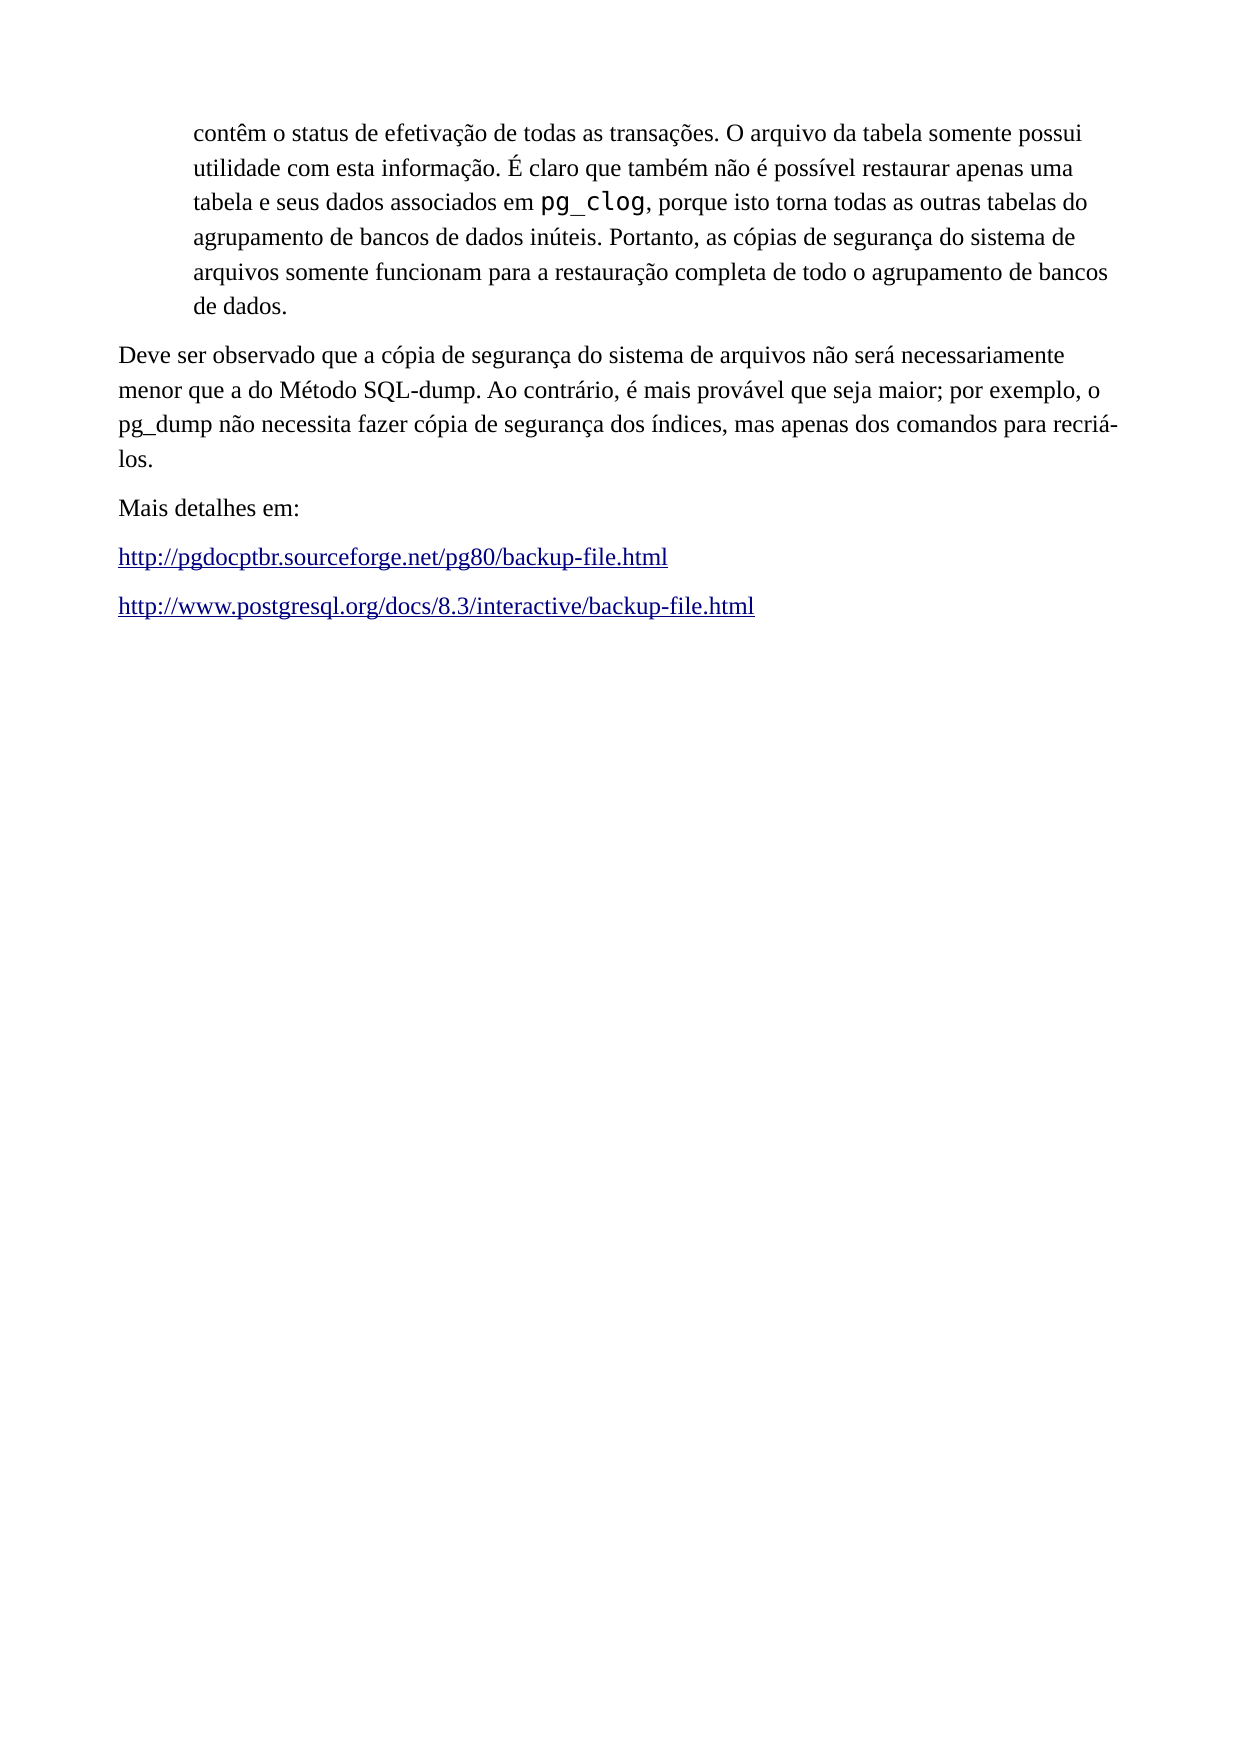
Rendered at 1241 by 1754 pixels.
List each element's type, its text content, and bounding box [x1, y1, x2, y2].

text http://pgdocptbr.sourceforge.net/pg80/backup-file.html [118, 542, 1122, 571]
text Mais detalhes em: [118, 493, 1122, 521]
list contêm o status de efetivação de todas as transações. O arquivo da tabela somente possui utilidade com esta informação. É claro que também não é possível restaurar apenas uma tabela e seus dados associados em pg_clog, porque isto torna todas as outras tabelas do agrupamento de bancos de dados inúteis. Portanto, as cópias de segurança do sistema de arquivos somente funcionam para a restauração completa de todo o agrupamento de bancos de dados. [156, 118, 1122, 320]
text Deve ser observado que a cópia de segurança do sistema de arquivos não será necessariamente menor que a do Método SQL-dump. Ao contrário, é mais provável que seja maior; por exemplo, o pg_dump não necessita fazer cópia de segurança dos índices, mas apenas dos comandos para recriá-los. [118, 340, 1122, 472]
text http://www.postgresql.org/docs/8.3/interactive/backup-file.html [118, 591, 1122, 619]
